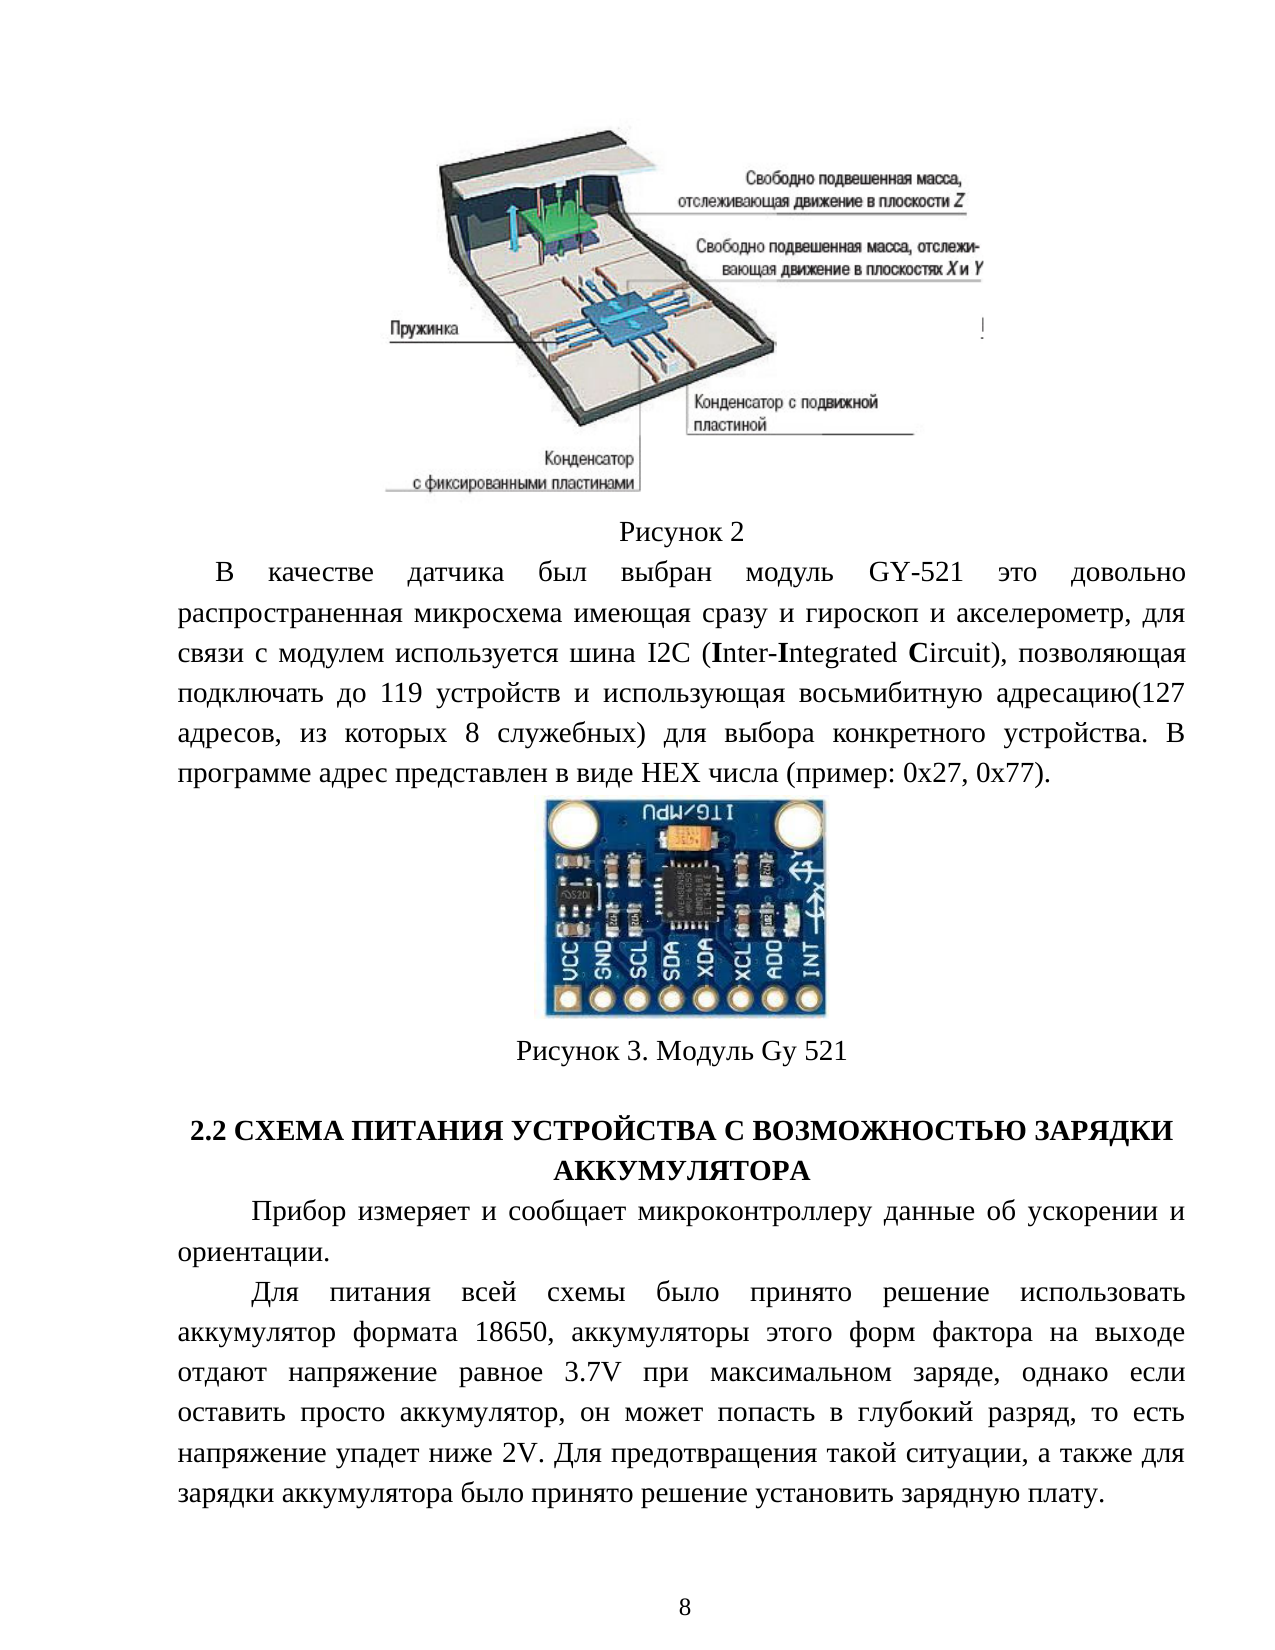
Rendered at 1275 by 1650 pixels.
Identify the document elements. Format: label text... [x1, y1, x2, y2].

text Прибор измеряет и сообщает микроконтроллеру данные об ускорении и ориентации. [177, 1193, 1186, 1267]
picture [380, 118, 984, 509]
text 2.2 СХЕМА ПИТАНИЯ УСТРОЙСТВА С ВОЗМОЖНОСТЬЮ ЗАРЯДКИ АККУМУЛЯТОРА [177, 1113, 1186, 1187]
text Рисунок 2 [177, 514, 1186, 548]
picture [534, 795, 830, 1027]
text Для питания всей схемы было принято решение использовать аккумулятор формата 18650, аккумуляторы этого форм фактора на выходе отдают напряжение равное 3.7V при максимальном заряде, однако если оставить просто аккумулятор, он может попасть в глубокий разряд, то есть напряжение упадет ниже 2V. Для предотвращения такой ситуации, а также для зарядки аккумулятора было принято решение установить зарядную плату. [177, 1274, 1186, 1508]
text В качестве датчика был выбран модуль GY-521 это довольно распространенная микросхема имеющая сразу и гироскоп и акселерометр, для связи с модулем используется шина I2C (Inter-Integrated Circuit), позволяющая подключать до 119 устройств и использующая восьмибитную адресацию(127 адресов, из которых 8 служебных) для выбора конкретного устройства. В программе адрес представлен в виде HEX числа (пример: 0x27, 0x77). [177, 554, 1186, 789]
text Рисунок 3. Модуль Gy 521 [177, 1033, 1186, 1066]
